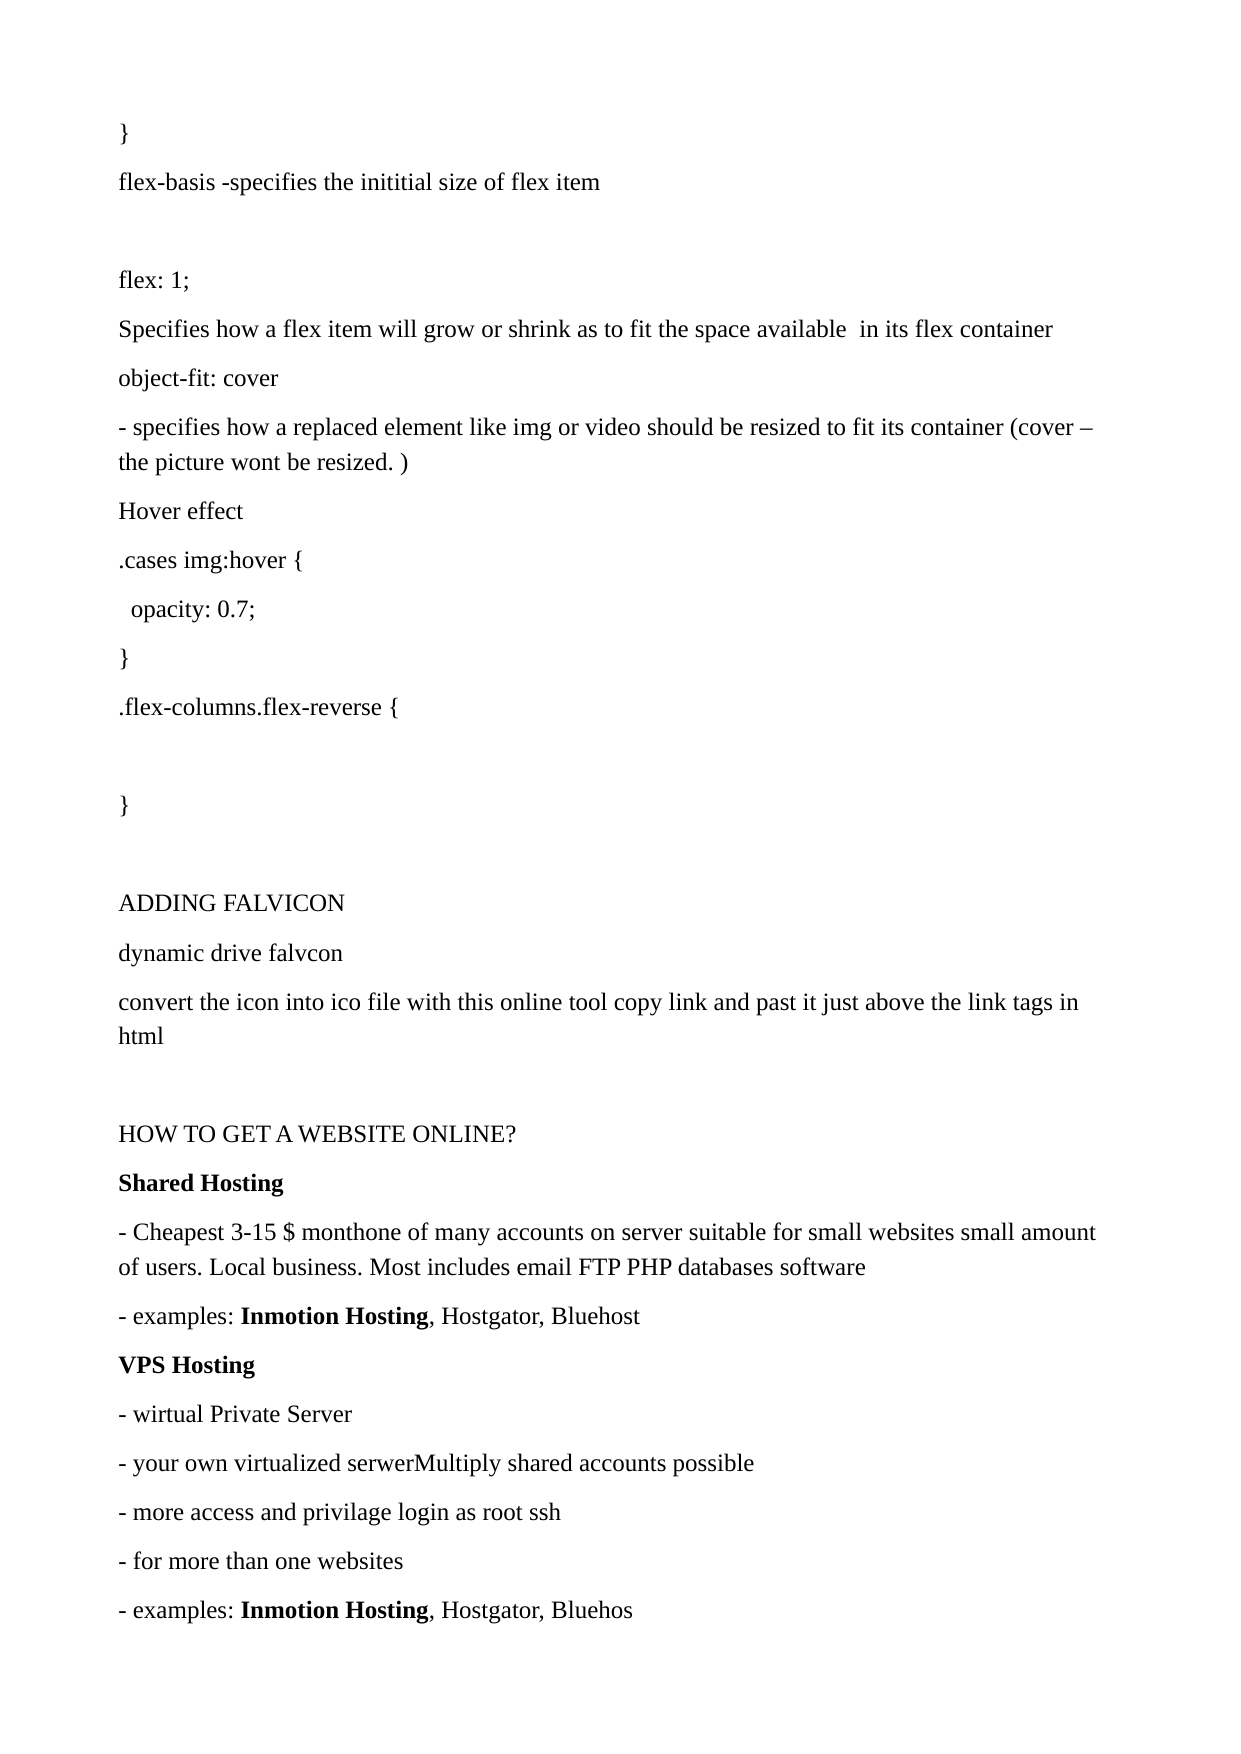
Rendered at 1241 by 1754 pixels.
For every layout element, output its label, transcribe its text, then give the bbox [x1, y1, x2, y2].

text - examples: Inmotion Hosting, Hostgator, Bluehost [118, 1301, 1122, 1330]
text .flex-columns.flex-reverse { [118, 692, 1122, 721]
text } [118, 118, 1122, 147]
text dynamic drive falvcon [118, 938, 1122, 966]
text ADDING FALVICON [118, 888, 1122, 917]
text .cases img:hover { [118, 545, 1122, 574]
text - wirtual Private Server [118, 1399, 1122, 1428]
text flex-basis -specifies the inititial size of flex item [118, 167, 1122, 196]
text - your own virtualized serwerMultiply shared accounts possible [118, 1448, 1122, 1477]
text } [118, 790, 1122, 819]
text Shared Hosting [118, 1168, 1122, 1197]
text - more access and privilage login as root ssh [118, 1497, 1122, 1526]
text Specifies how a flex item will grow or shrink as to fit the space available in its flex container [118, 314, 1122, 343]
text } [118, 643, 1122, 672]
text - specifies how a replaced element like img or video should be resized to fit its container (cover – the picture wont be resized. ) [118, 412, 1122, 476]
text opacity: 0.7; [118, 594, 1122, 623]
text - for more than one websites [118, 1546, 1122, 1575]
text - examples: Inmotion Hosting, Hostgator, Bluehos [118, 1595, 1122, 1624]
text VPS Hosting [118, 1350, 1122, 1379]
text convert the icon into ico file with this online tool copy link and past it just above the link tags in html [118, 987, 1122, 1050]
text Hover effect [118, 496, 1122, 525]
text HOW TO GET A WEBSITE ONLINE? [118, 1119, 1122, 1148]
text object-fit: cover [118, 363, 1122, 392]
text flex: 1; [118, 265, 1122, 294]
text - Cheapest 3-15 $ monthone of many accounts on server suitable for small websites small amount of users. Local business. Most includes email FTP PHP databases software [118, 1217, 1122, 1281]
